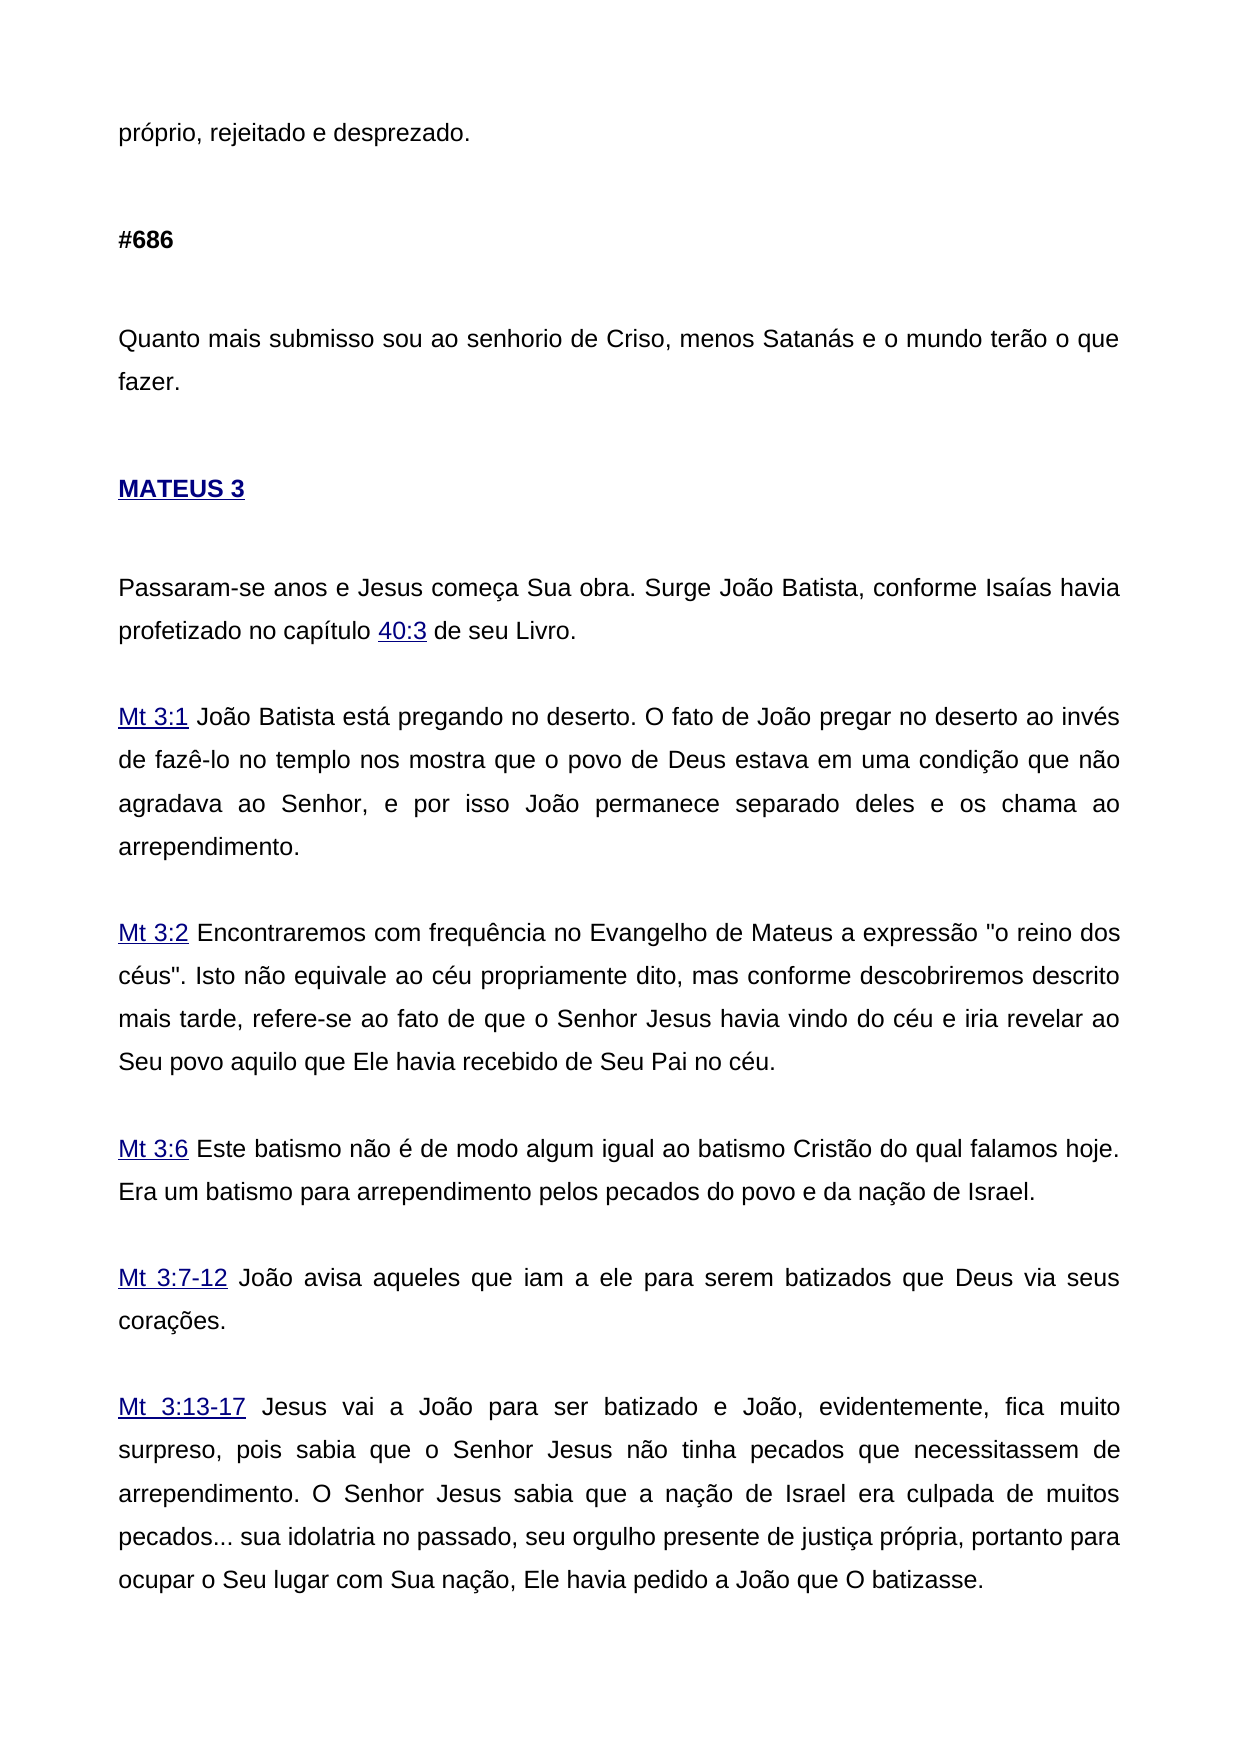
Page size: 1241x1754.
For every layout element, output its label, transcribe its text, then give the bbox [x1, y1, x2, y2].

text Mt 3:13-17 Jesus vai a João para ser batizado e João, evidentemente, fica muito surpreso, pois sabia que o Senhor Jesus não tinha pecados que necessitassem de arrependimento. O Senhor Jesus sabia que a nação de Israel era culpada de muitos pecados... sua idolatria no passado, seu orgulho presente de justiça própria, portanto para ocupar o Seu lugar com Sua nação, Ele havia pedido a João que O batizasse. [118, 1392, 1122, 1593]
text Mt 3:7-12 João avisa aqueles que iam a ele para serem batizados que Deus via seus corações. [118, 1263, 1122, 1335]
text Mt 3:1 João Batista está pregando no deserto. O fato de João pregar no deserto ao invés de fazê-lo no templo nos mostra que o povo de Deus estava em uma condição que não agradava ao Senhor, e por isso João permanece separado deles e os chama ao arrependimento. [118, 702, 1122, 860]
subtitle #686 [118, 225, 1122, 254]
text próprio, rejeitado e desprezado. [118, 118, 1122, 147]
text Quanto mais submisso sou ao senhorio de Criso, menos Satanás e o mundo terão o que fazer. [118, 324, 1122, 396]
text Mt 3:6 Este batismo não é de modo algum igual ao batismo Cristão do qual falamos hoje. Era um batismo para arrependimento pelos pecados do povo e da nação de Israel. [118, 1133, 1122, 1205]
text Mt 3:2 Encontraremos com frequência no Evangelho de Mateus a expressão "o reino dos céus". Isto não equivale ao céu propriamente dito, mas conforme descobriremos descrito mais tarde, refere-se ao fato de que o Senhor Jesus havia vindo do céu e iria revelar ao Seu povo aquilo que Ele havia recebido de Seu Pai no céu. [118, 918, 1122, 1076]
text Passaram-se anos e Jesus começa Sua obra. Surge João Batista, conforme Isaías havia profetizado no capítulo 40:3 de seu Livro. [118, 573, 1122, 645]
subtitle MATEUS 3 [118, 474, 1122, 503]
